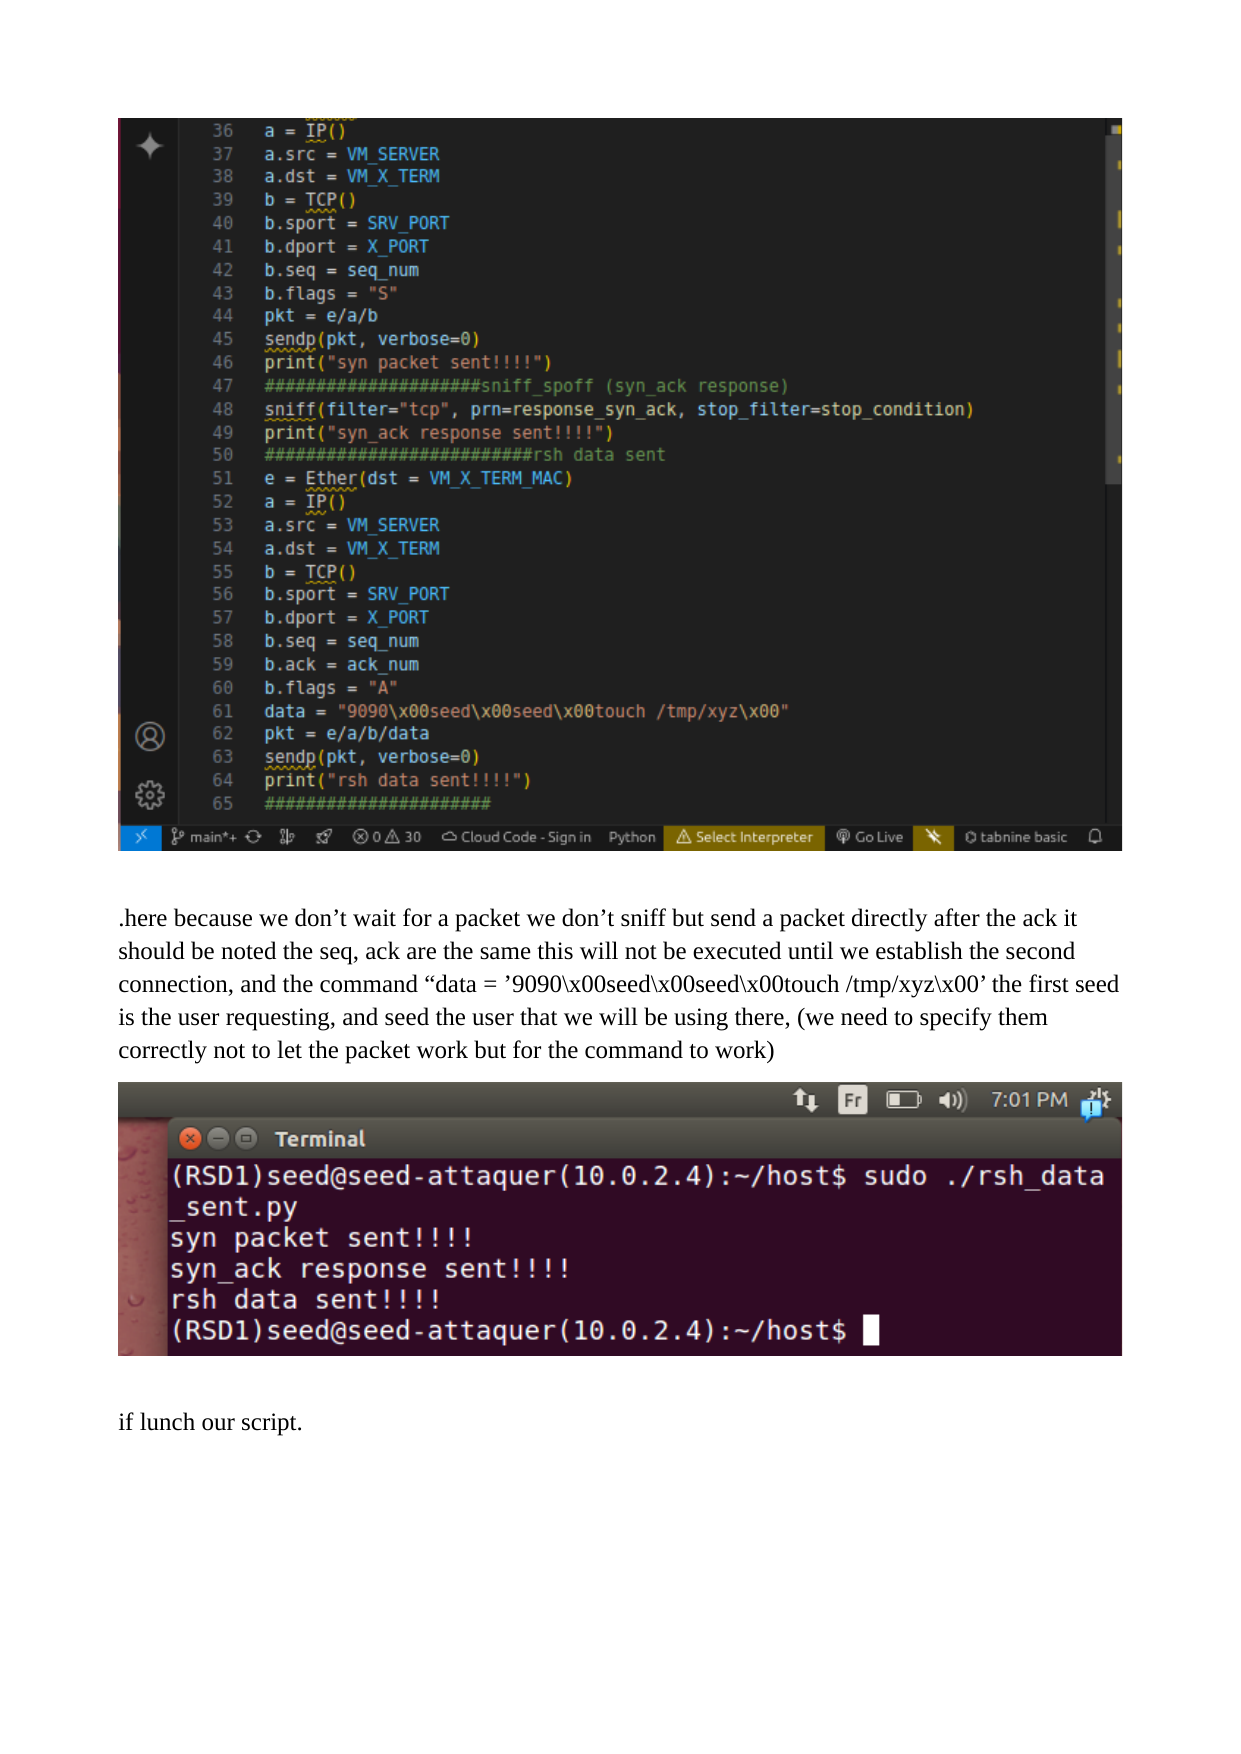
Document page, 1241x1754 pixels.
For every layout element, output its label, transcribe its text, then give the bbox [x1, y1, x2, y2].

picture [118, 118, 1123, 851]
text .here because we don’t wait for a packet we don’t sniff but send a packet directly after the ack it should be noted the seq, ack are the same this will not be executed until we establish the second connection, and the command “data = ’9090\x00seed\x00seed\x00touch /tmp/xyz\x00’ the first seed is the user requesting, and seed the user that we will be using there, (we need to specify them correctly not to let the packet work but for the command to work) [118, 903, 1122, 1064]
text if lunch our script. [118, 1407, 1122, 1436]
picture [118, 1082, 1123, 1356]
